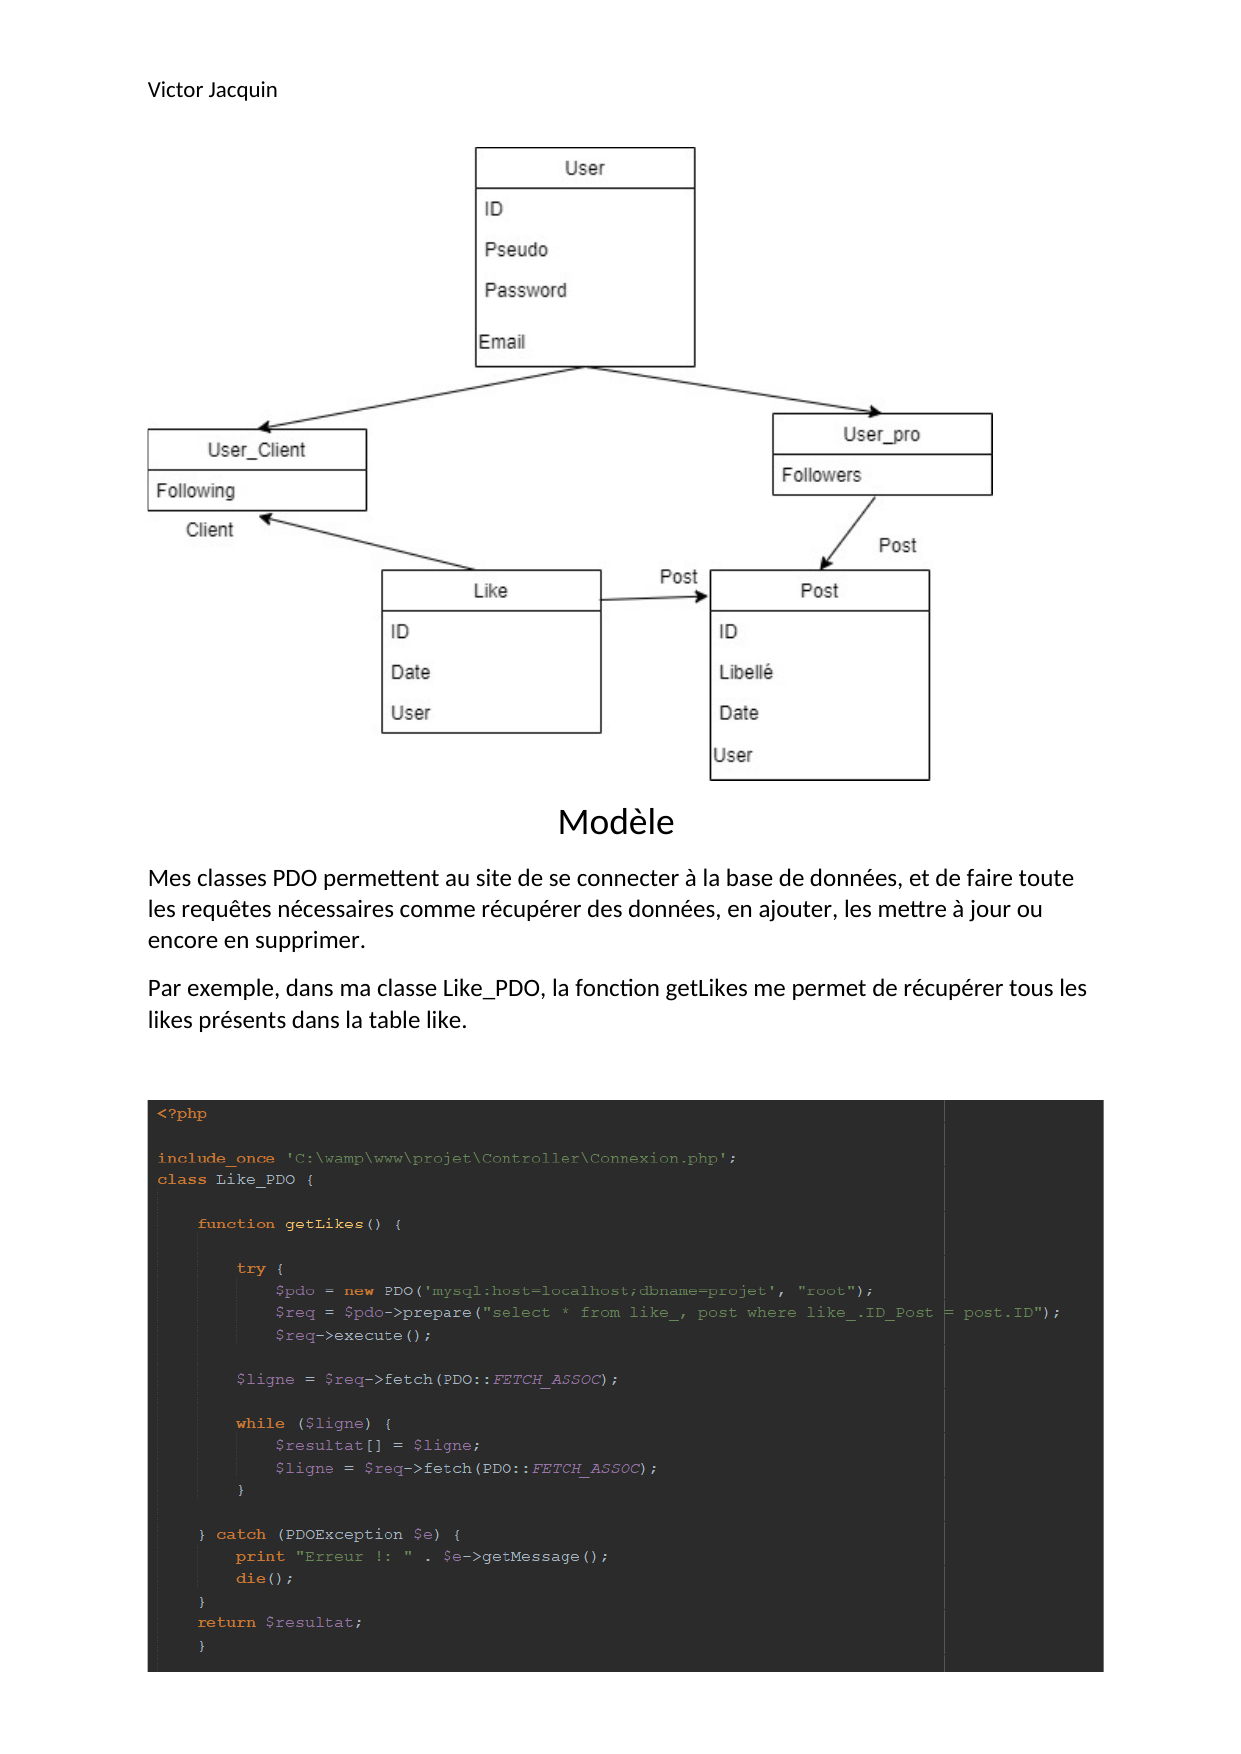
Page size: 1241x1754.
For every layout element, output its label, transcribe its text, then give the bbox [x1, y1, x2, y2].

text Modèle [148, 798, 1093, 844]
text Par exemple, dans ma classe Like_PDO, la fonction getLikes me permet de récupérer tous les likes présents dans la table like. [148, 972, 1093, 1034]
text Mes classes PDO permettent au site de se connecter à la base de données, et de faire toute les requêtes nécessaires comme récupérer des données, en ajouter, les mettre à jour ou encore en supprimer. [148, 862, 1093, 955]
